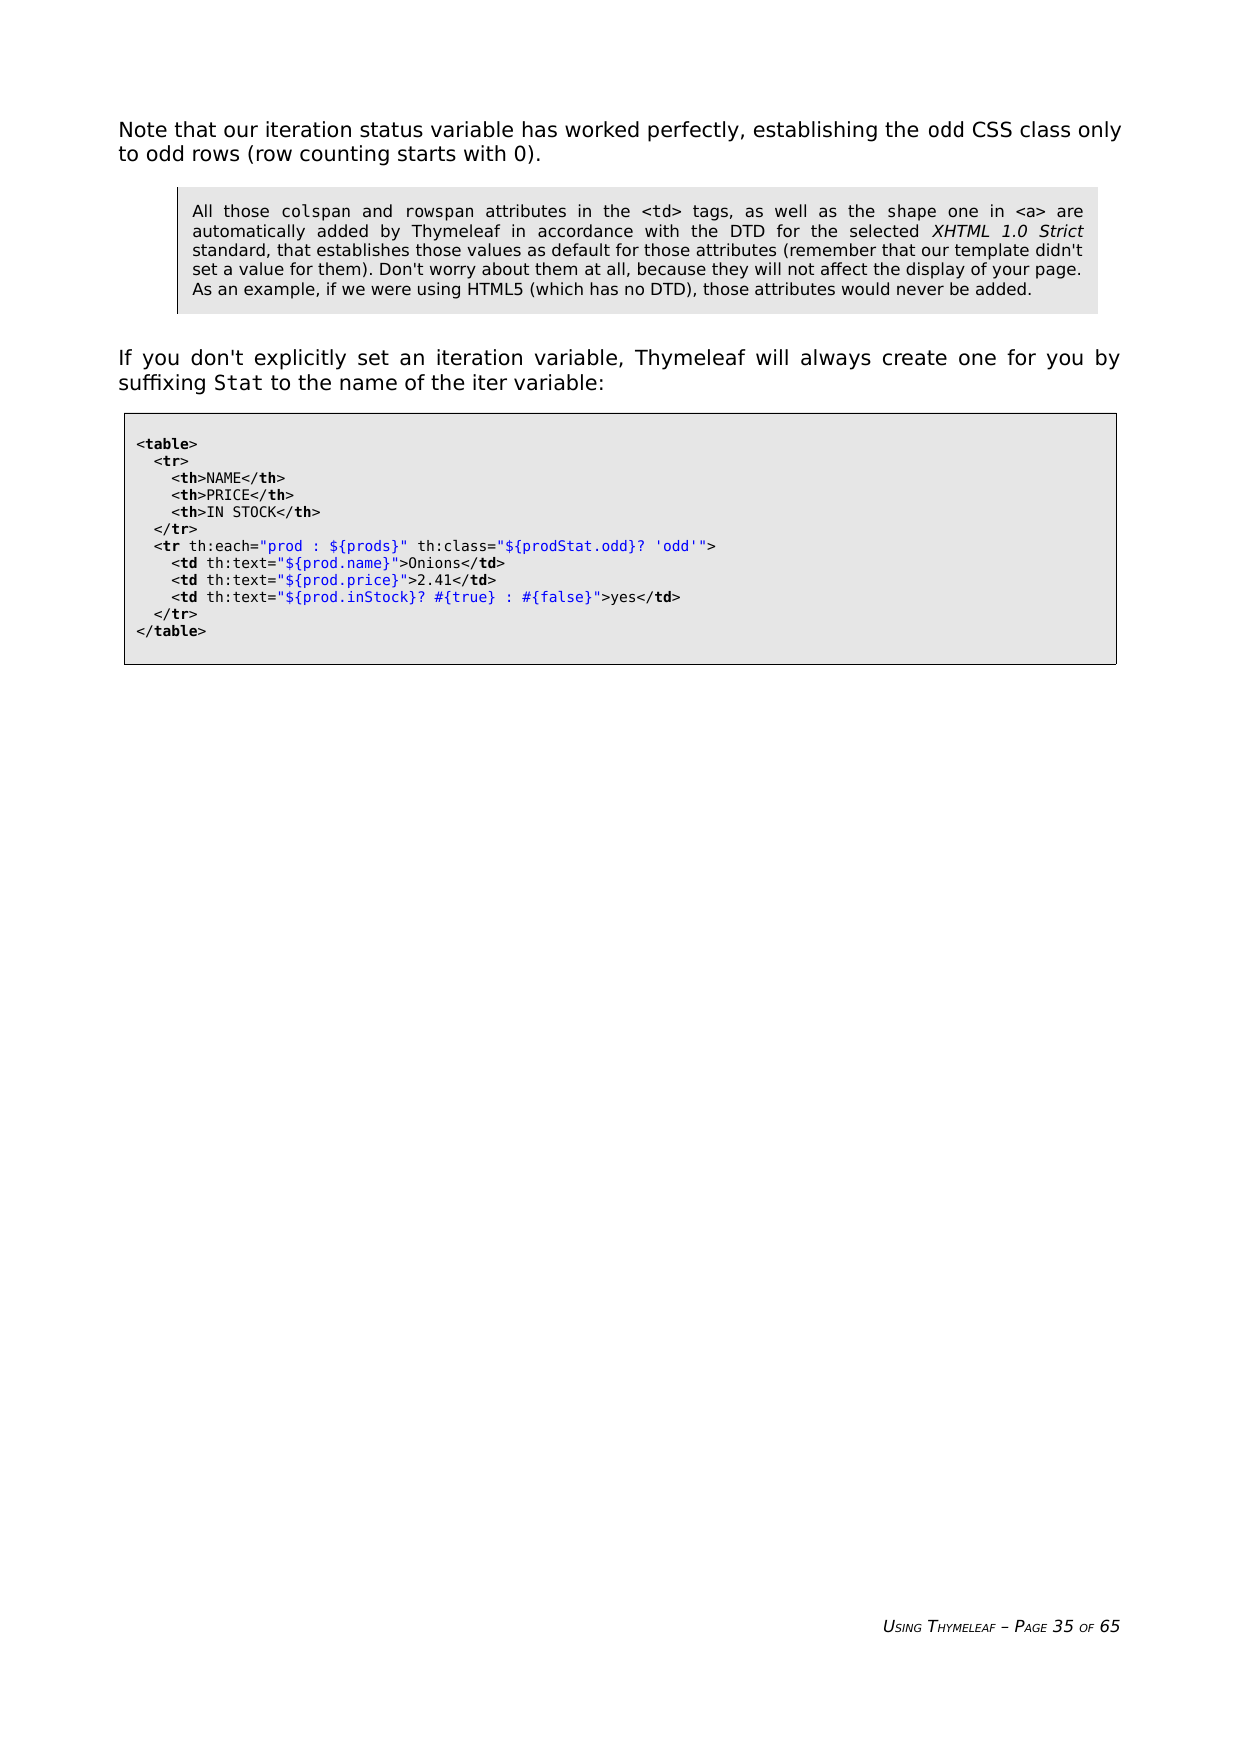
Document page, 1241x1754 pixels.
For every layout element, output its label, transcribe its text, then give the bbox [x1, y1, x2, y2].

text <table> <tr> <th>NAME</th> <th>PRICE</th> <th>IN STOCK</th> </tr> <tr th:each="prod : ${prods}" th:class="${prodStat.odd}? 'odd'"> <td th:text="${prod.name}">Onions</td> <td th:text="${prod.price}">2.41</td> <td th:text="${prod.inStock}? #{true} : #{false}">yes</td> </tr> </table> [125, 414, 1116, 664]
text Note that our iteration status variable has worked perfectly, establishing the odd CSS class only to odd rows (row counting starts with 0). [118, 118, 1122, 167]
text All those colspan and rowspan attributes in the <td> tags, as well as the shape one in <a> are automatically added by Thymeleaf in accordance with the DTD for the selected XHTML 1.0 Strict standard, that establishes those values as default for those attributes (remember that our template didn't set a value for them). Don't worry about them at all, because they will not affect the display of your page. As an example, if we were using HTML5 (which has no DTD), those attributes would never be added. [178, 187, 1098, 314]
text If you don't explicitly set an iteration variable, Thymeleaf will always create one for you by suffixing Stat to the name of the iter variable: [118, 346, 1122, 395]
